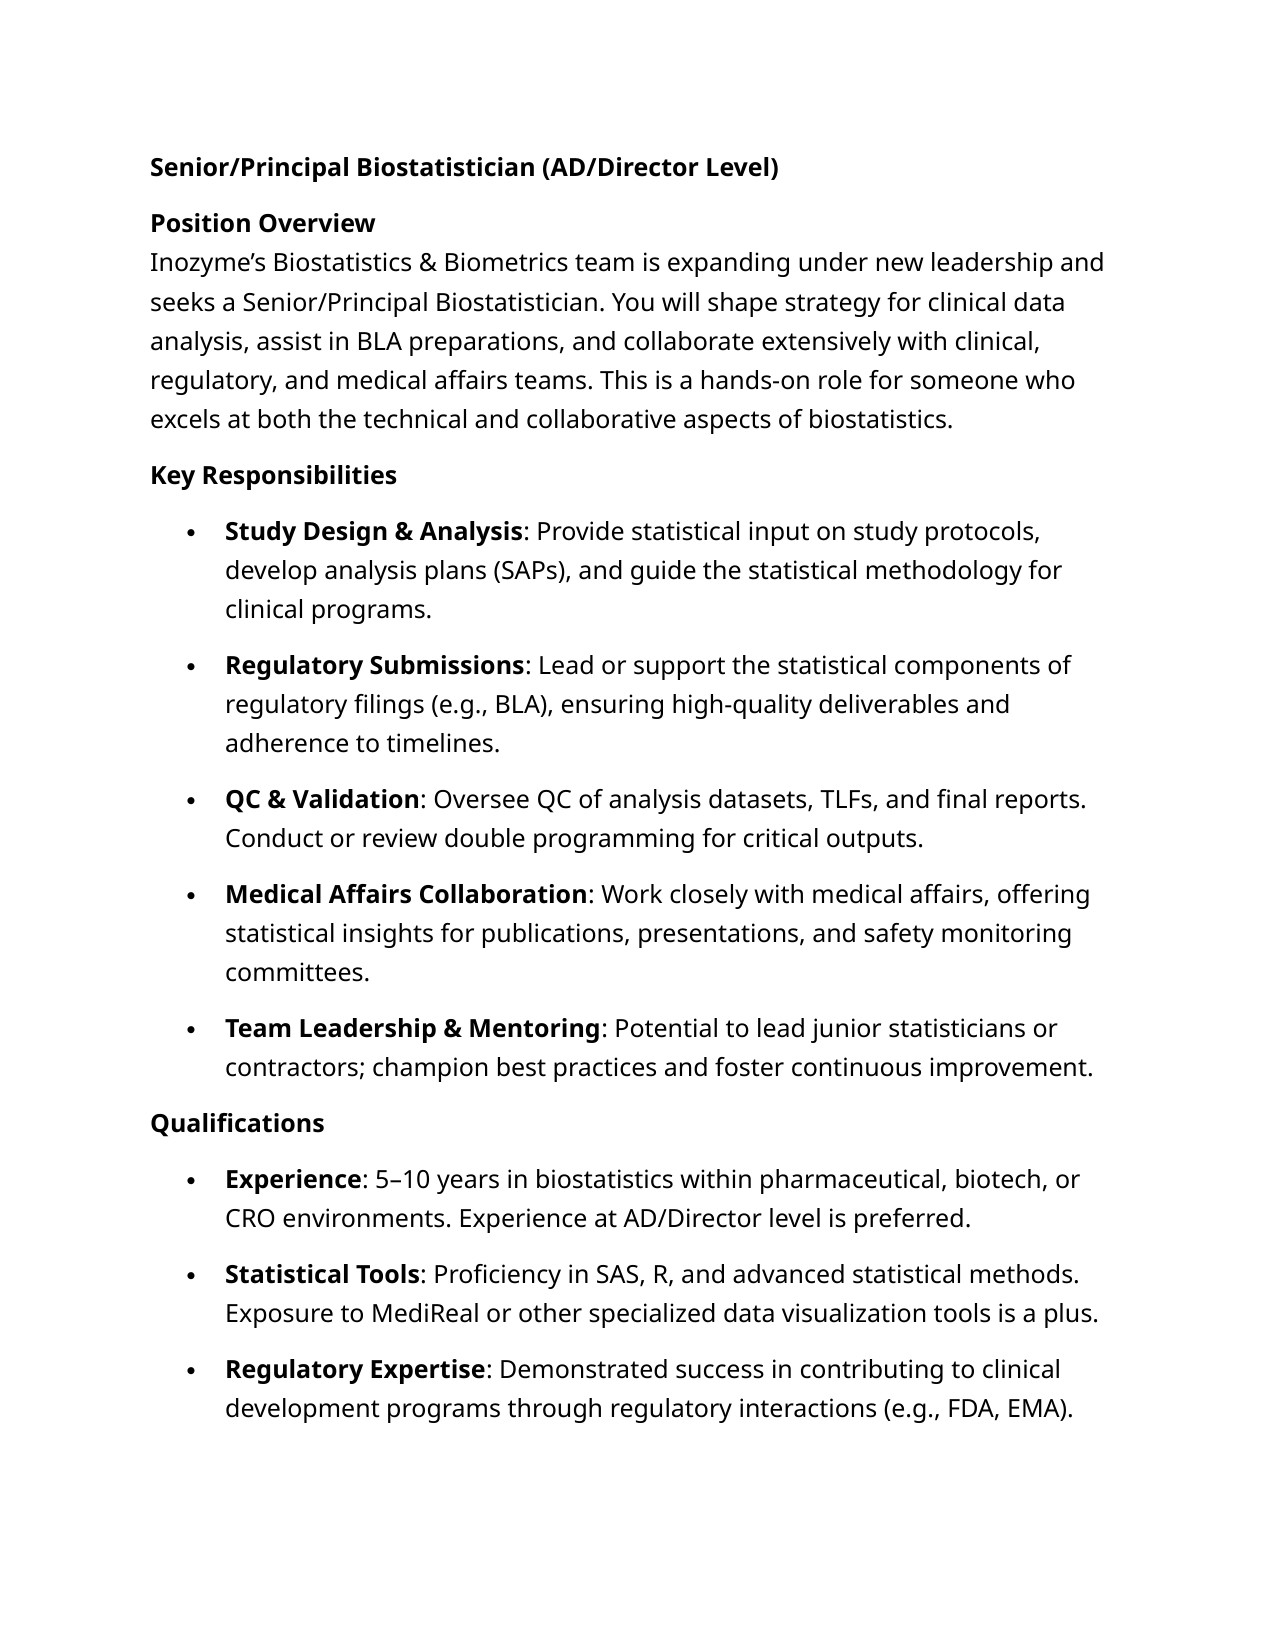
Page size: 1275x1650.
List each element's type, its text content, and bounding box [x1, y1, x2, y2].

list Medical Affairs Collaboration: Work closely with medical affairs, offering statistical insights for publications, presentations, and safety monitoring committees. [187, 877, 1125, 989]
text Qualifications [150, 1106, 1125, 1140]
list Study Design & Analysis: Provide statistical input on study protocols, develop analysis plans (SAPs), and guide the statistical methodology for clinical programs. [187, 513, 1125, 626]
text Position Overview Inozyme’s Biostatistics & Biometrics team is expanding under new leadership and seeks a Senior/Principal Biostatistician. You will shape strategy for clinical data analysis, assist in BLA preparations, and collaborate extensively with clinical, regulatory, and medical affairs teams. This is a hands-on role for someone who excels at both the technical and collaborative aspects of biostatistics. [150, 206, 1125, 436]
list Experience: 5–10 years in biostatistics within pharmaceutical, biotech, or CRO environments. Experience at AD/Director level is preferred. [187, 1162, 1125, 1235]
list Team Leadership & Mentoring: Potential to lead junior statisticians or contractors; champion best practices and foster continuous improvement. [187, 1011, 1125, 1084]
list Regulatory Expertise: Demonstrated success in contributing to clinical development programs through regulatory interactions (e.g., FDA, EMA). [187, 1352, 1125, 1425]
text Senior/Principal Biostatistician (AD/Director Level) [150, 150, 1125, 184]
list Regulatory Submissions: Lead or support the statistical components of regulatory filings (e.g., BLA), ensuring high-quality deliverables and adherence to timelines. [187, 647, 1125, 760]
text Key Responsibilities [150, 457, 1125, 492]
list QC & Validation: Oversee QC of analysis datasets, TLFs, and final reports. Conduct or review double programming for critical outputs. [187, 782, 1125, 855]
list Statistical Tools: Proficiency in SAS, R, and advanced statistical methods. Exposure to MediReal or other specialized data visualization tools is a plus. [187, 1257, 1125, 1330]
